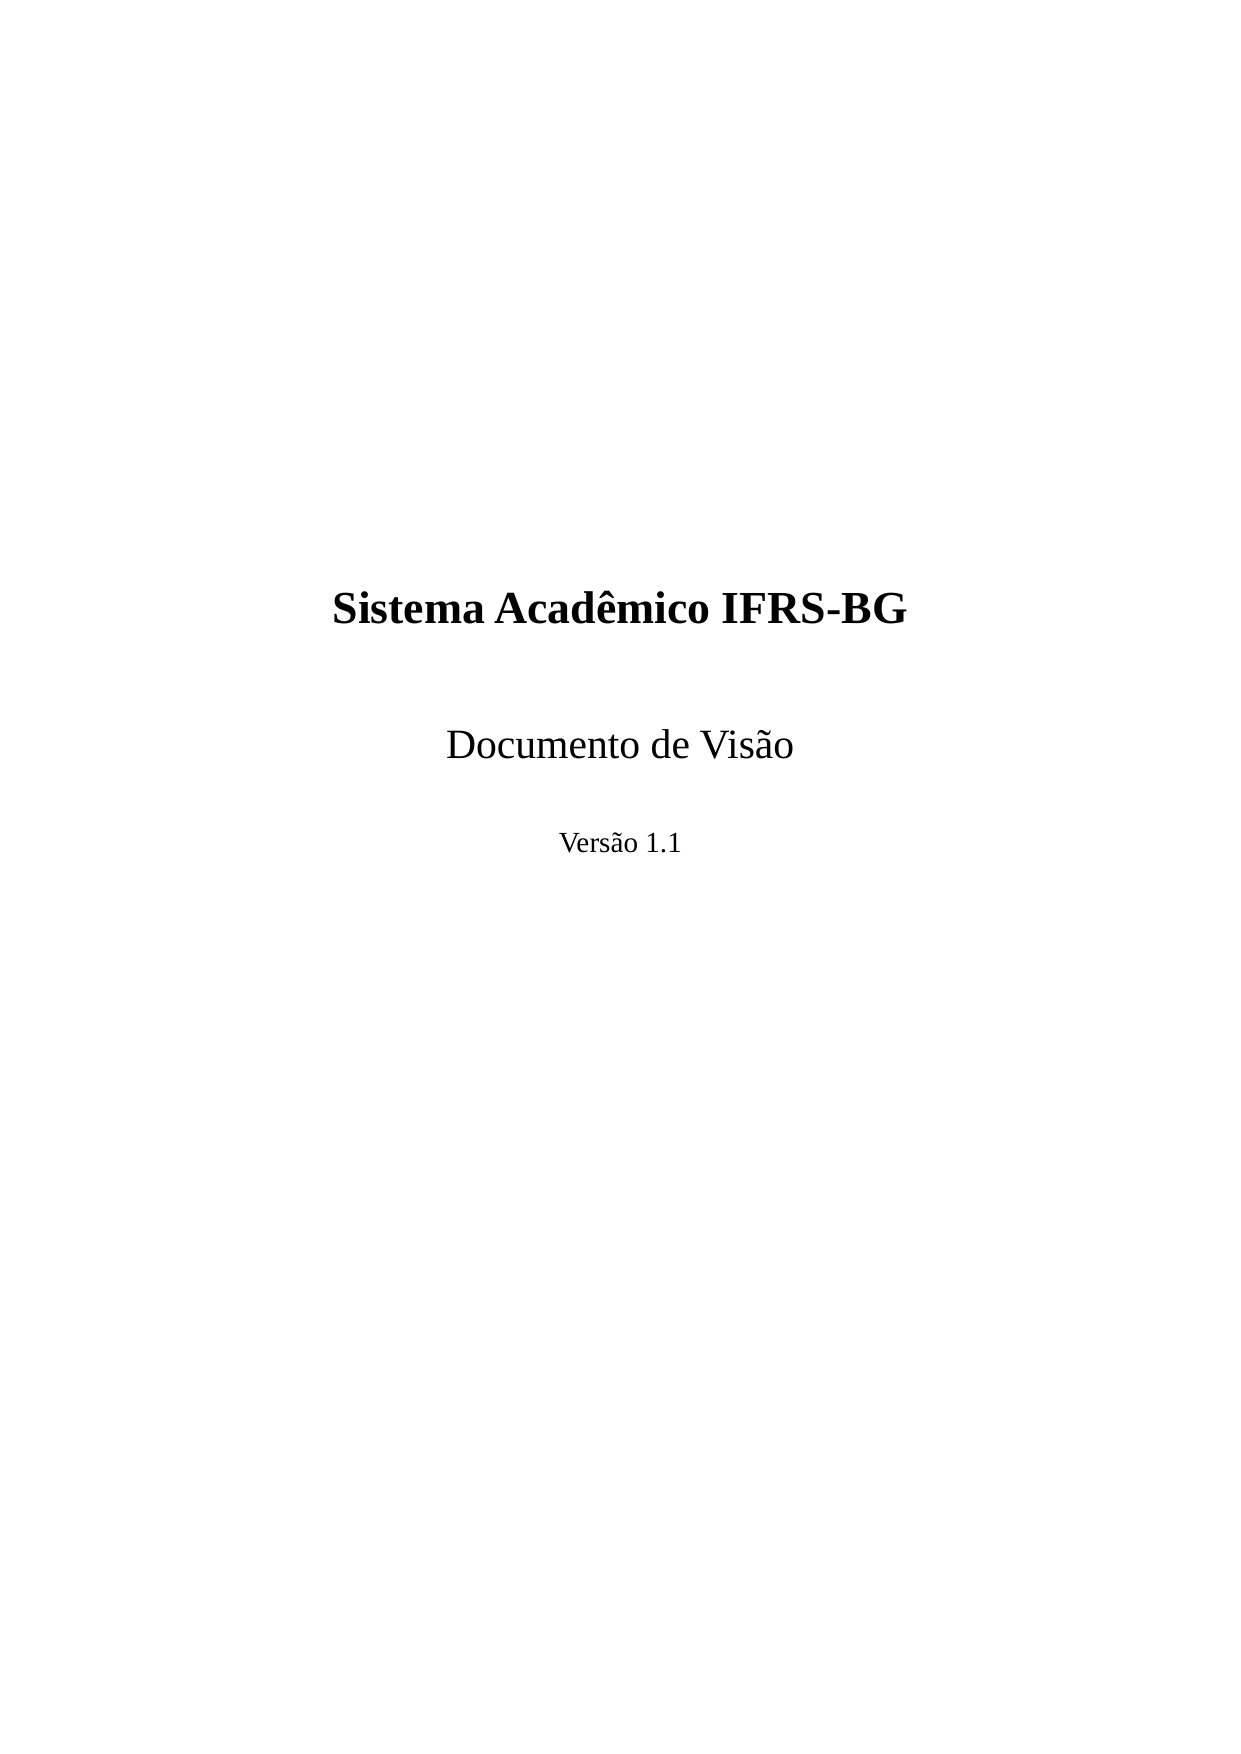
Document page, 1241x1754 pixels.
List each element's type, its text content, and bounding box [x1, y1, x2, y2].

text Versão 1.1 [177, 825, 1063, 858]
text Sistema Acadêmico IFRS-BG [177, 580, 1063, 633]
text Documento de Visão [177, 719, 1063, 767]
